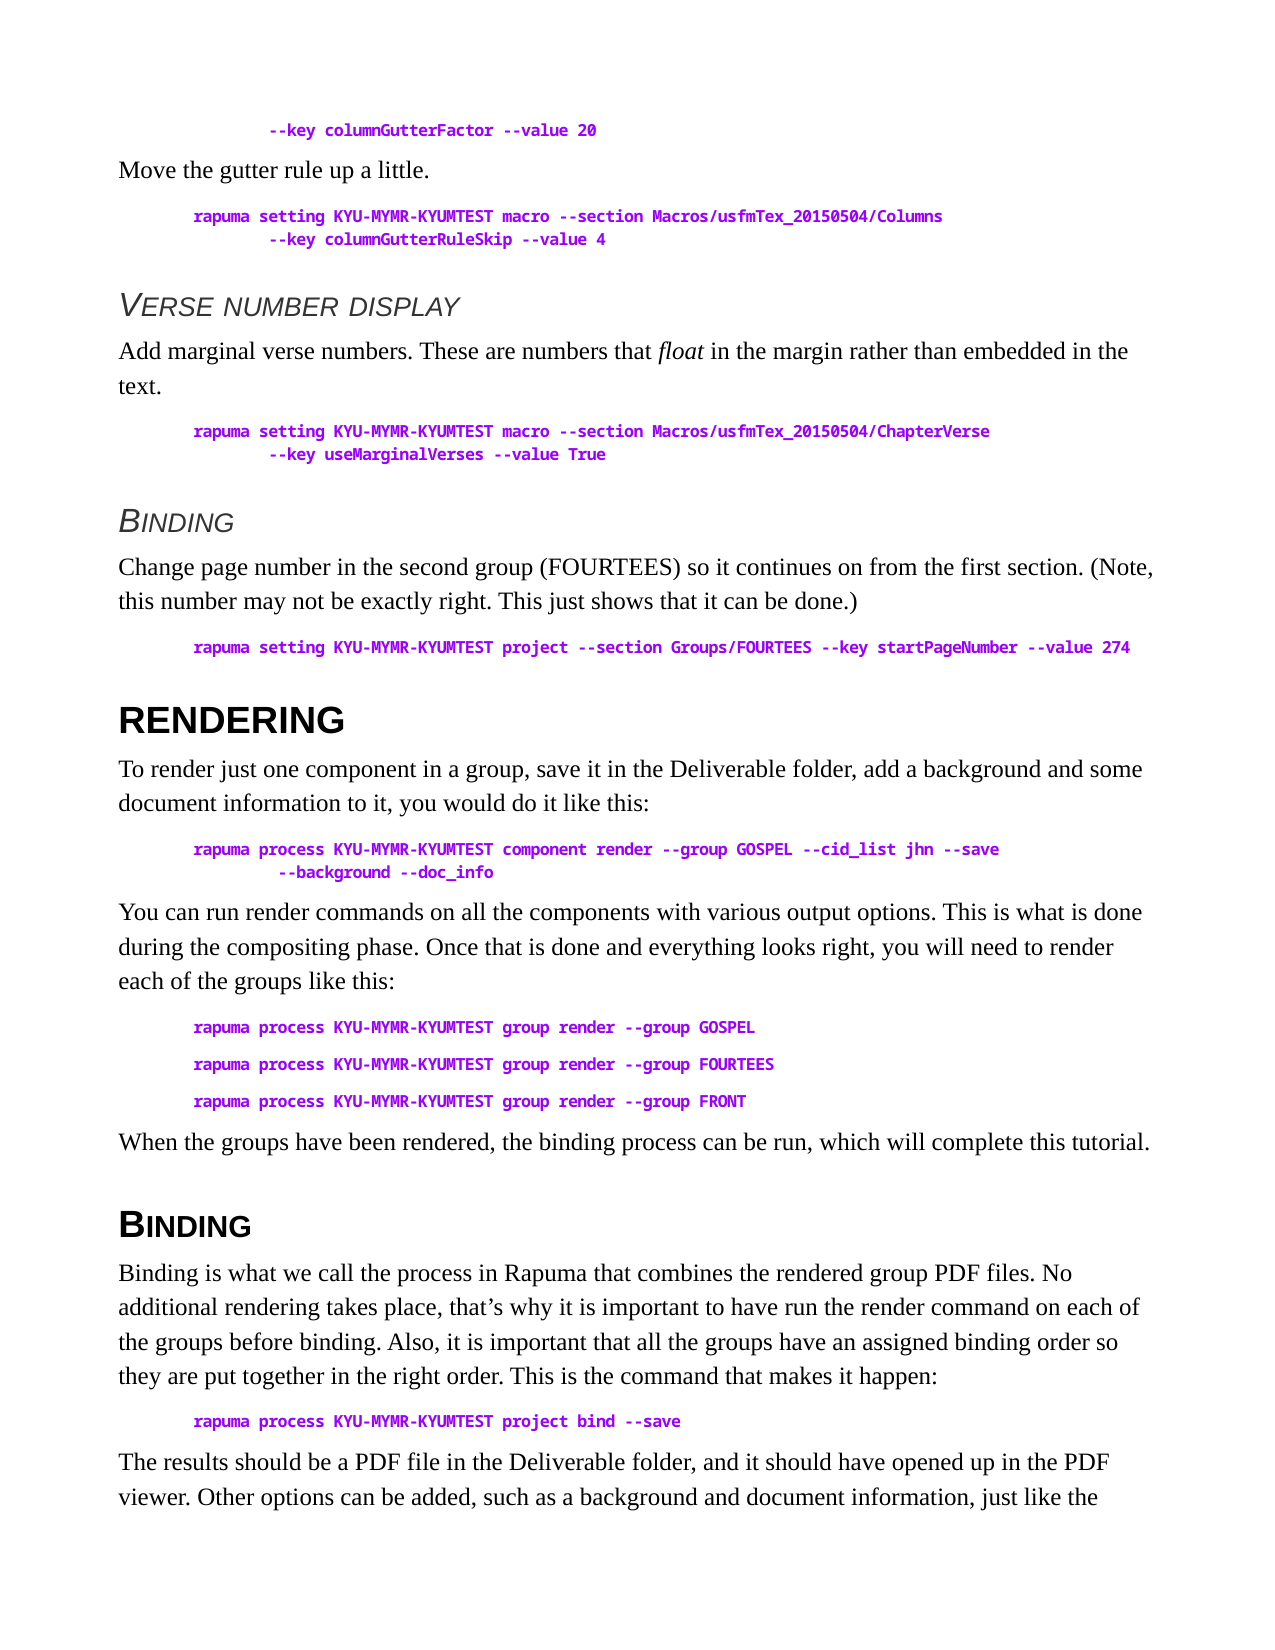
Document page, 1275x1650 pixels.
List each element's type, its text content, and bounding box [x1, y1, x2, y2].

text rapuma process KYU-MYMR-KYUMTEST group render --group FOURTEES [193, 1053, 1157, 1076]
text When the groups have been rendered, the binding process can be run, which will complete this tutorial. [118, 1127, 1157, 1156]
subtitle Binding [118, 1201, 1157, 1245]
text rapuma process KYU-MYMR-KYUMTEST project bind --save [193, 1410, 1157, 1433]
subtitle Verse number display [118, 285, 1157, 324]
text --key columnGutterFactor --value 20 [193, 118, 1157, 141]
text Binding is what we call the process in Rapuma that combines the rendered group PDF files. No additional rendering takes place, that’s why it is important to have run the render command on each of the groups before binding. Also, it is important that all the groups have an assigned binding order so they are put together in the right order. This is the command that makes it happen: [118, 1258, 1157, 1390]
text Add marginal verse numbers. These are numbers that float in the margin rather than embedded in the text. [118, 336, 1157, 400]
text rapuma process KYU-MYMR-KYUMTEST group render --group FRONT [193, 1090, 1157, 1113]
text To render just one component in a group, save it in the Deliverable folder, add a background and some document information to it, you would do it like this: [118, 754, 1157, 817]
text The results should be a PDF file in the Deliverable folder, and it should have opened up in the PDF viewer. Other options can be added, such as a background and document information, just like the [118, 1447, 1157, 1511]
text rapuma process KYU-MYMR-KYUMTEST component render --group GOSPEL --cid_list jhn --save --background --doc_info [193, 837, 1157, 883]
text rapuma setting KYU-MYMR-KYUMTEST project --section Groups/FOURTEES --key startPageNumber --value 274 [193, 636, 1157, 658]
text You can run render commands on all the components with various output options. This is what is done during the compositing phase. Once that is done and everything looks right, you will need to render each of the groups like this: [118, 897, 1157, 995]
text rapuma setting KYU-MYMR-KYUMTEST macro --section Macros/usfmTex_20150504/ChapterVerse --key useMarginalVerses --value True [193, 420, 1157, 465]
subtitle RENDERING [118, 698, 1157, 741]
text Change page number in the second group (FOURTEES) so it continues on from the first section. (Note, this number may not be exactly right. This just shows that it can be done.) [118, 552, 1157, 615]
text Move the gutter rule up a little. [118, 155, 1157, 184]
subtitle Binding [118, 501, 1157, 539]
text rapuma process KYU-MYMR-KYUMTEST group render --group GOSPEL [193, 1016, 1157, 1038]
text rapuma setting KYU-MYMR-KYUMTEST macro --section Macros/usfmTex_20150504/Columns --key columnGutterRuleSkip --value 4 [193, 204, 1157, 250]
